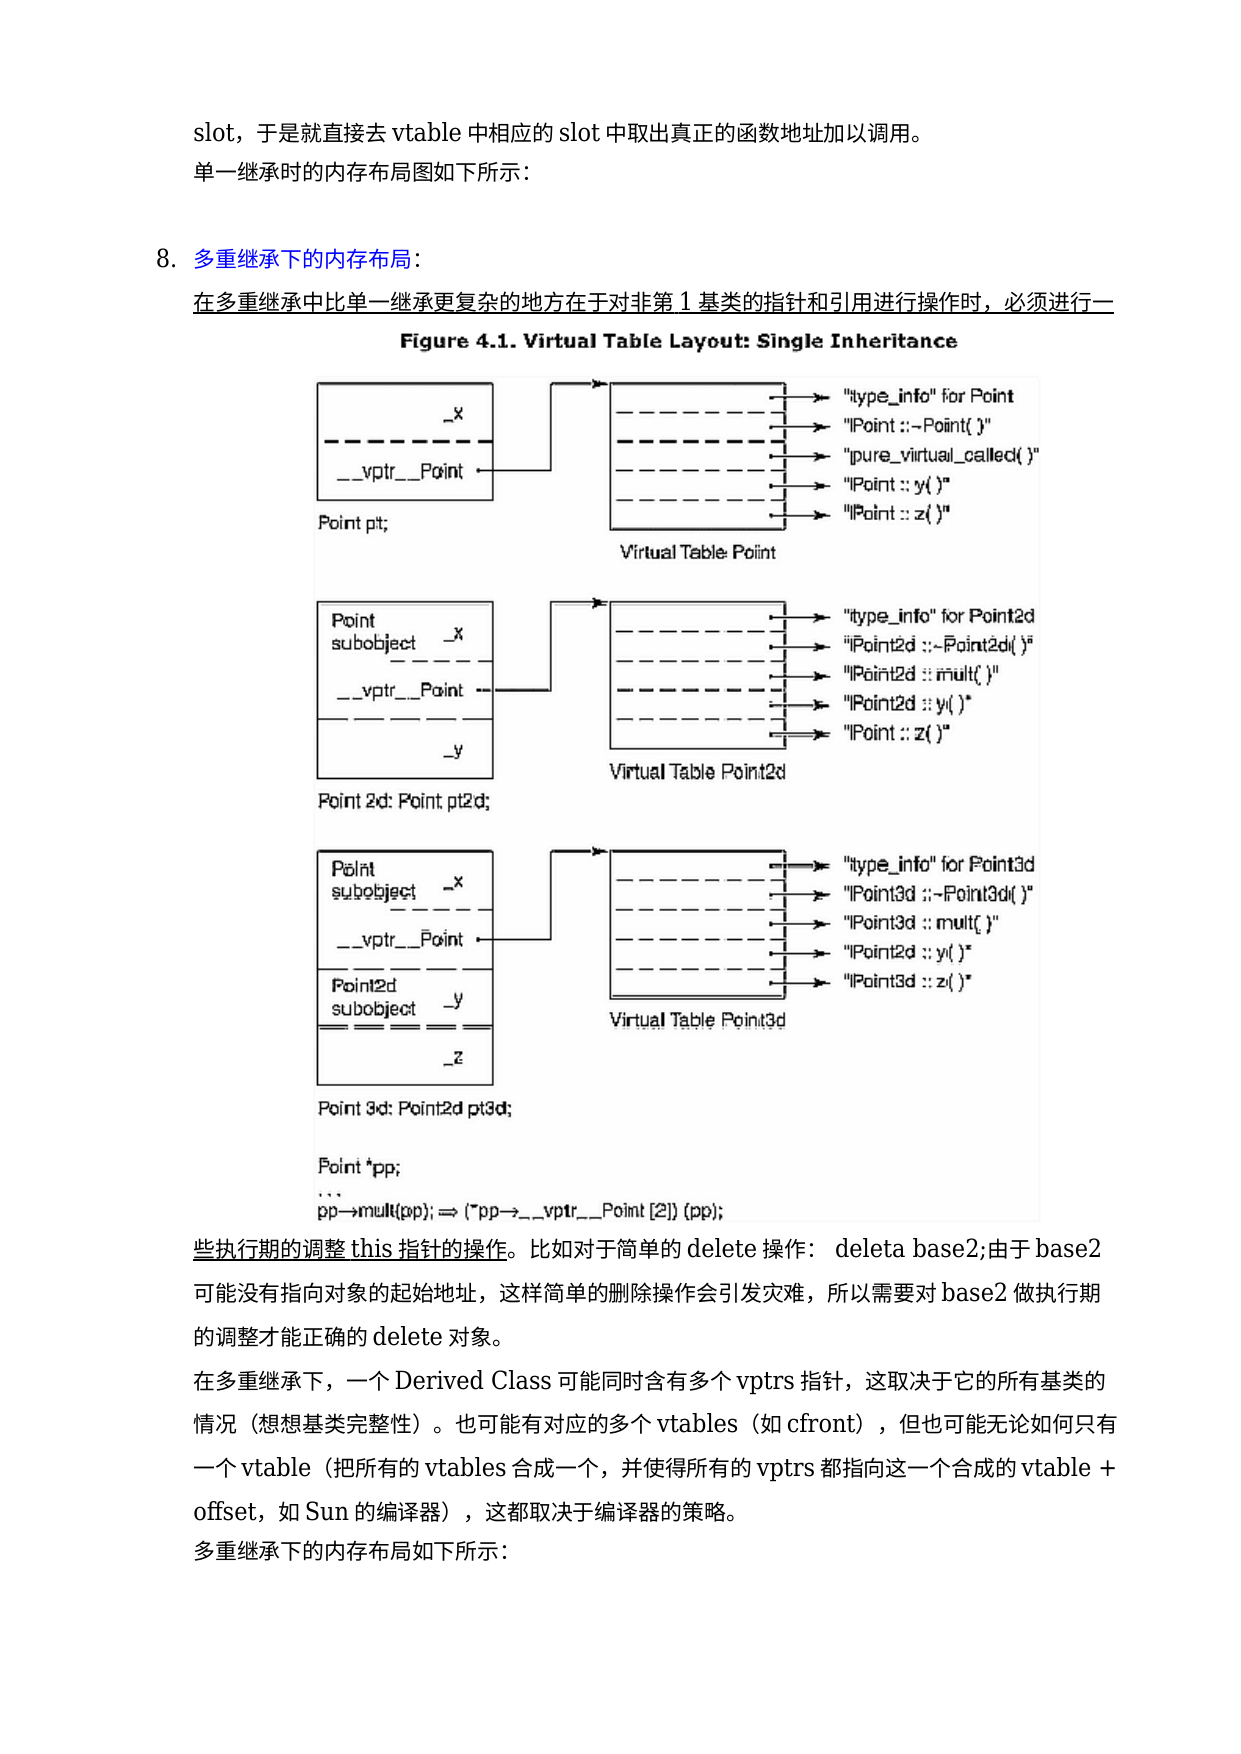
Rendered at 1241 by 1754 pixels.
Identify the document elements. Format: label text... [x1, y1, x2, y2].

picture [306, 323, 1053, 1233]
list slot，于是就直接去vtable中相应的slot中取出真正的函数地址加以调用。 单一继承时的内存布局图如下所示： [156, 118, 1122, 229]
list 多重继承下的内存布局： 在多重继承中比单一继承更复杂的地方在于对非第1基类的指针和引用进行操作时，必须进行一些执行期的调整this指针的操作。比如对于简单的delete操作： deleta base2;由于base2可能没有指向对象的起始地址，这样简单的删除操作会引发灾难，所以需要对base2做执行期的调整才能正确的delete对象。 在多重继承下，一个Derived Class可能同时含有多个vptrs指针，这取决于它的所有基类的情况（想想基类完整性）。也可能有对应的多个vtables（如cfront），但也可能无论如何只有一个vtable（把所有的vtables合成一个，并使得所有的vptrs都指向这一个合成的vtable + offset，如Sun的编译器），这都取决于编译器的策略。 多重继承下的内存布局如下所示： [156, 244, 1122, 1608]
